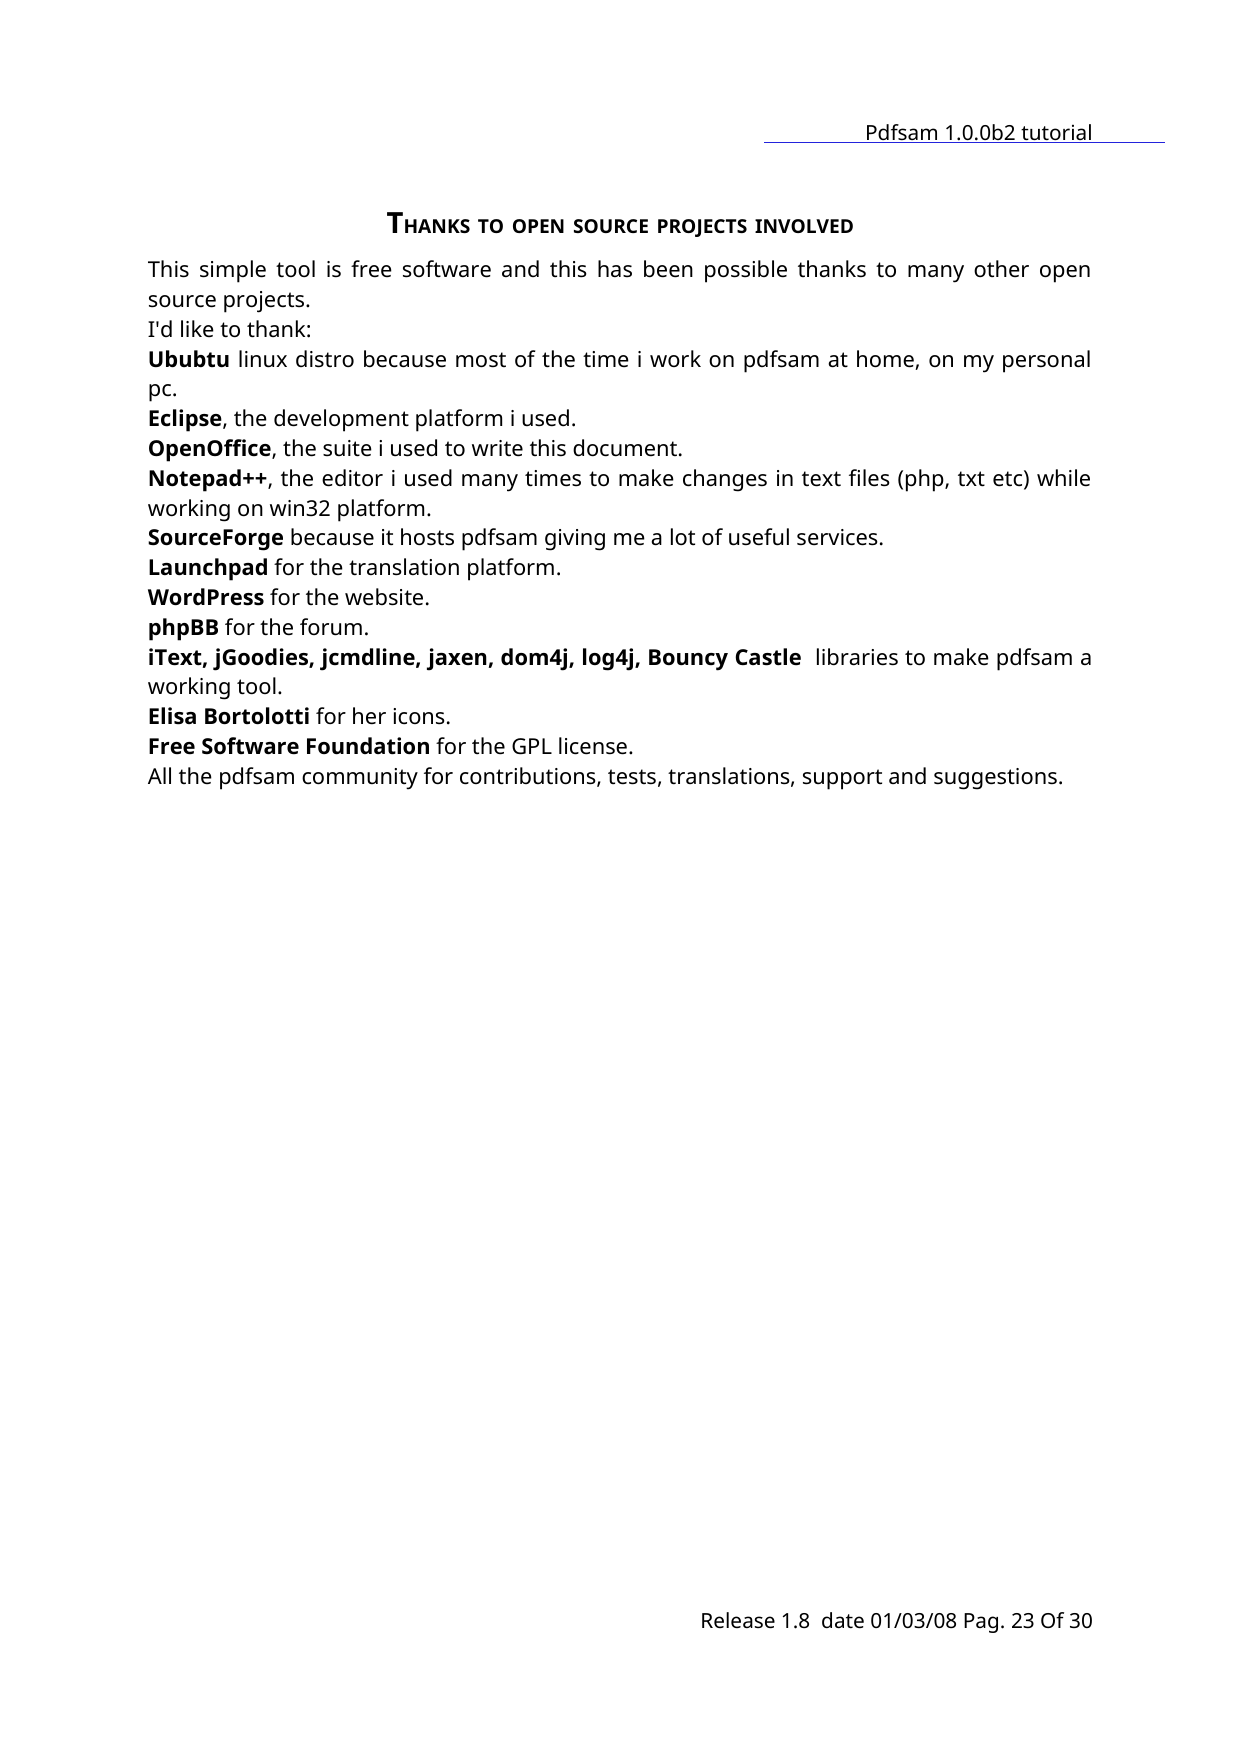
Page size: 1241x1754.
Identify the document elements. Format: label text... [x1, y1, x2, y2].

text This simple tool is free software and this has been possible thanks to many other open source projects. [148, 254, 1093, 314]
text Eclipse, the development platform i used. [148, 403, 1093, 433]
text Free Software Foundation for the GPL license. [148, 731, 1093, 761]
text Ububtu linux distro because most of the time i work on pdfsam at home, on my personal pc. [148, 344, 1093, 403]
text SourceForge because it hosts pdfsam giving me a lot of useful services. [148, 522, 1093, 552]
text OpenOffice, the suite i used to write this document. [148, 433, 1093, 463]
text Notepad++, the editor i used many times to make changes in text files (php, txt etc) while working on win32 platform. [148, 463, 1093, 522]
text Launchpad for the translation platform. [148, 552, 1093, 582]
text iText, jGoodies, jcmdline, jaxen, dom4j, log4j, Bouncy Castle libraries to make pdfsam a working tool. [148, 642, 1093, 701]
text All the pdfsam community for contributions, tests, translations, support and suggestions. [148, 761, 1093, 791]
text Thanks to open source projects involved [148, 202, 1093, 242]
text Elisa Bortolotti for her icons. [148, 701, 1093, 731]
text phpBB for the forum. [148, 612, 1093, 642]
text I'd like to thank: [148, 314, 1093, 344]
text WordPress for the website. [148, 582, 1093, 612]
